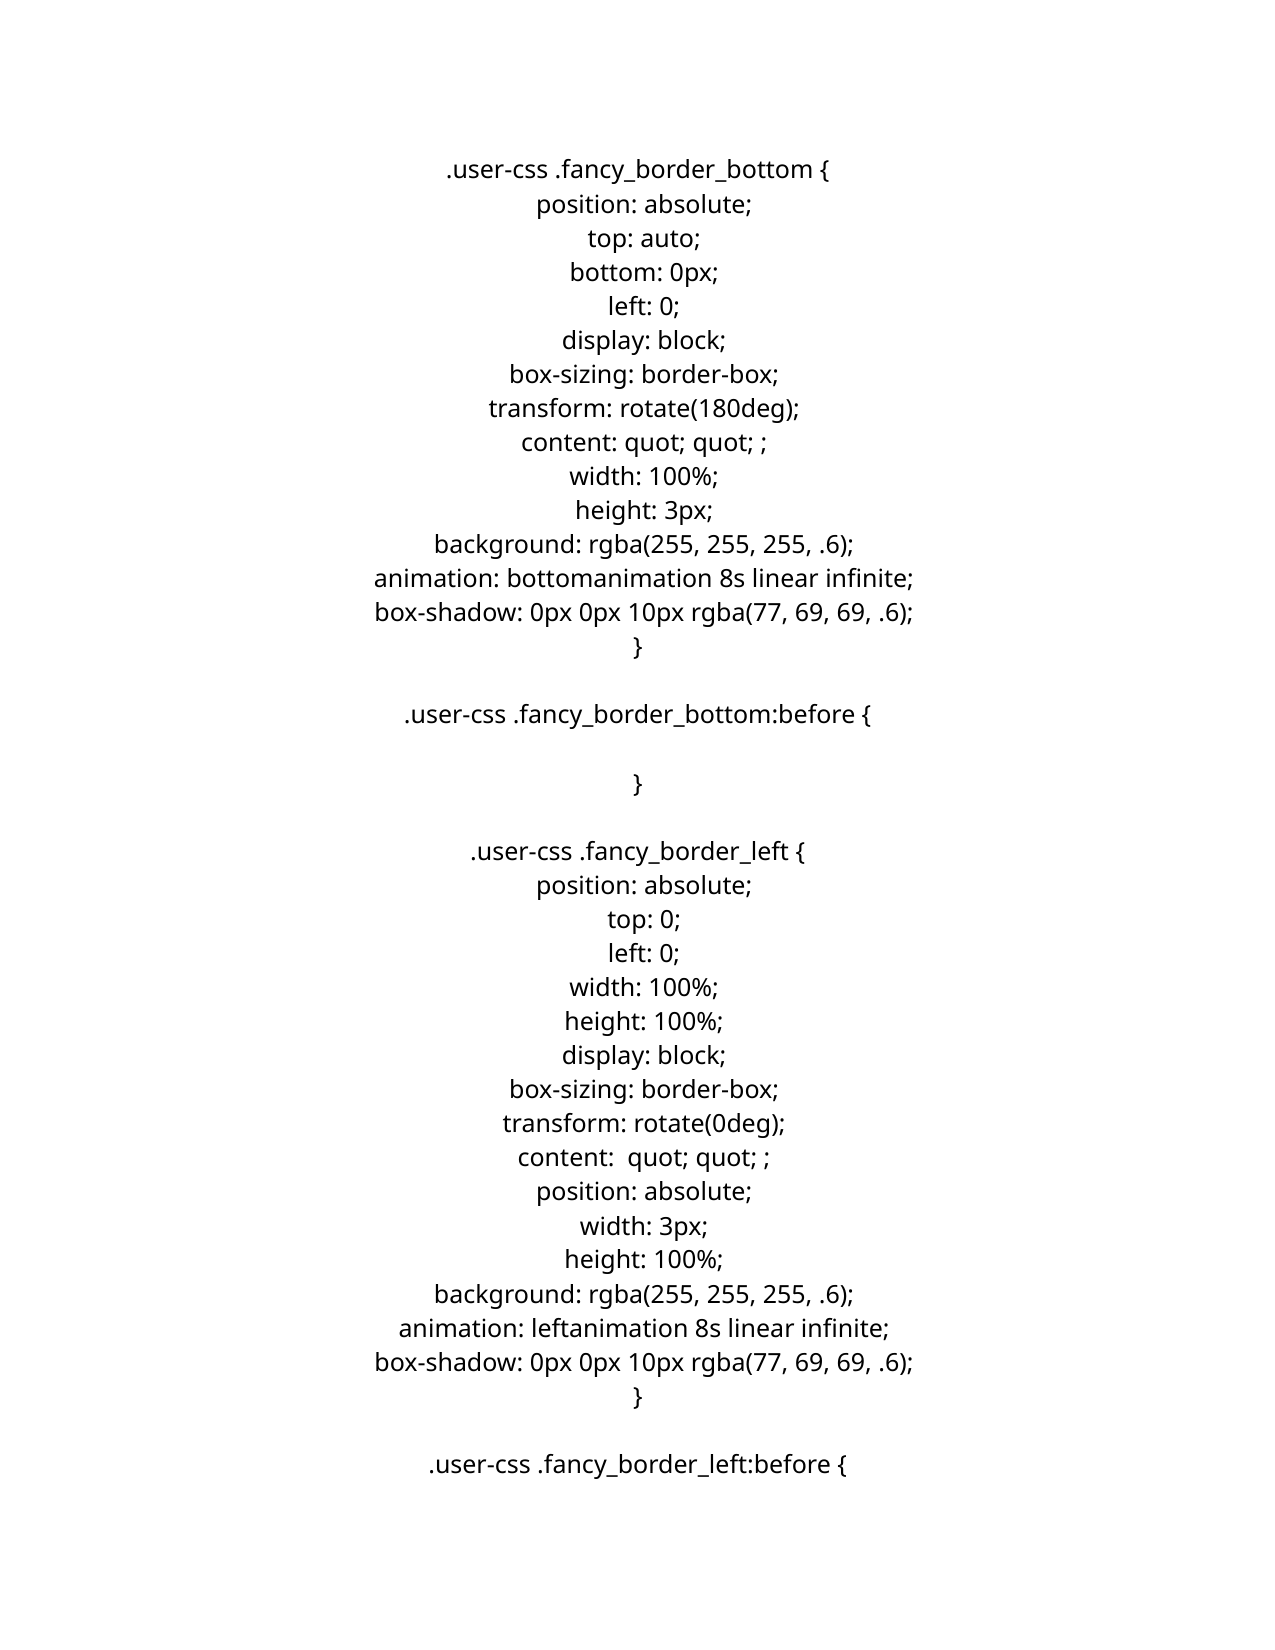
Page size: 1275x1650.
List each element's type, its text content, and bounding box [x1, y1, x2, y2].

text left: 0; [118, 936, 1157, 970]
text background: rgba(255, 255, 255, .6); [118, 527, 1157, 561]
text width: 3px; [118, 1208, 1157, 1242]
text top: auto; [118, 220, 1157, 254]
text box-sizing: border-box; [118, 1072, 1157, 1106]
text position: absolute; [118, 1174, 1157, 1208]
text content: quot; quot; ; [118, 1140, 1157, 1174]
text width: 100%; [118, 459, 1157, 493]
text width: 100%; [118, 970, 1157, 1004]
text box-shadow: 0px 0px 10px rgba(77, 69, 69, .6); [118, 595, 1157, 629]
text display: block; [118, 1038, 1157, 1072]
text background: rgba(255, 255, 255, .6); [118, 1276, 1157, 1310]
text box-sizing: border-box; [118, 357, 1157, 391]
text transform: rotate(180deg); [118, 391, 1157, 425]
text .user-css .fancy_border_left { [118, 833, 1157, 867]
text } [118, 765, 1157, 799]
text height: 3px; [118, 493, 1157, 527]
text height: 100%; [118, 1004, 1157, 1038]
text position: absolute; [118, 867, 1157, 902]
text transform: rotate(0deg); [118, 1106, 1157, 1140]
text height: 100%; [118, 1242, 1157, 1276]
text display: block; [118, 322, 1157, 357]
text } [118, 629, 1157, 663]
text .user-css .fancy_border_bottom { [118, 152, 1157, 186]
text top: 0; [118, 902, 1157, 936]
text content: quot; quot; ; [118, 425, 1157, 459]
text animation: bottomanimation 8s linear infinite; [118, 561, 1157, 595]
text .user-css .fancy_border_bottom:before { [118, 697, 1157, 731]
text box-shadow: 0px 0px 10px rgba(77, 69, 69, .6); [118, 1344, 1157, 1378]
text .user-css .fancy_border_left:before { [118, 1447, 1157, 1481]
text } [118, 1378, 1157, 1412]
text animation: leftanimation 8s linear infinite; [118, 1310, 1157, 1344]
text left: 0; [118, 288, 1157, 322]
text position: absolute; [118, 186, 1157, 220]
text bottom: 0px; [118, 254, 1157, 288]
